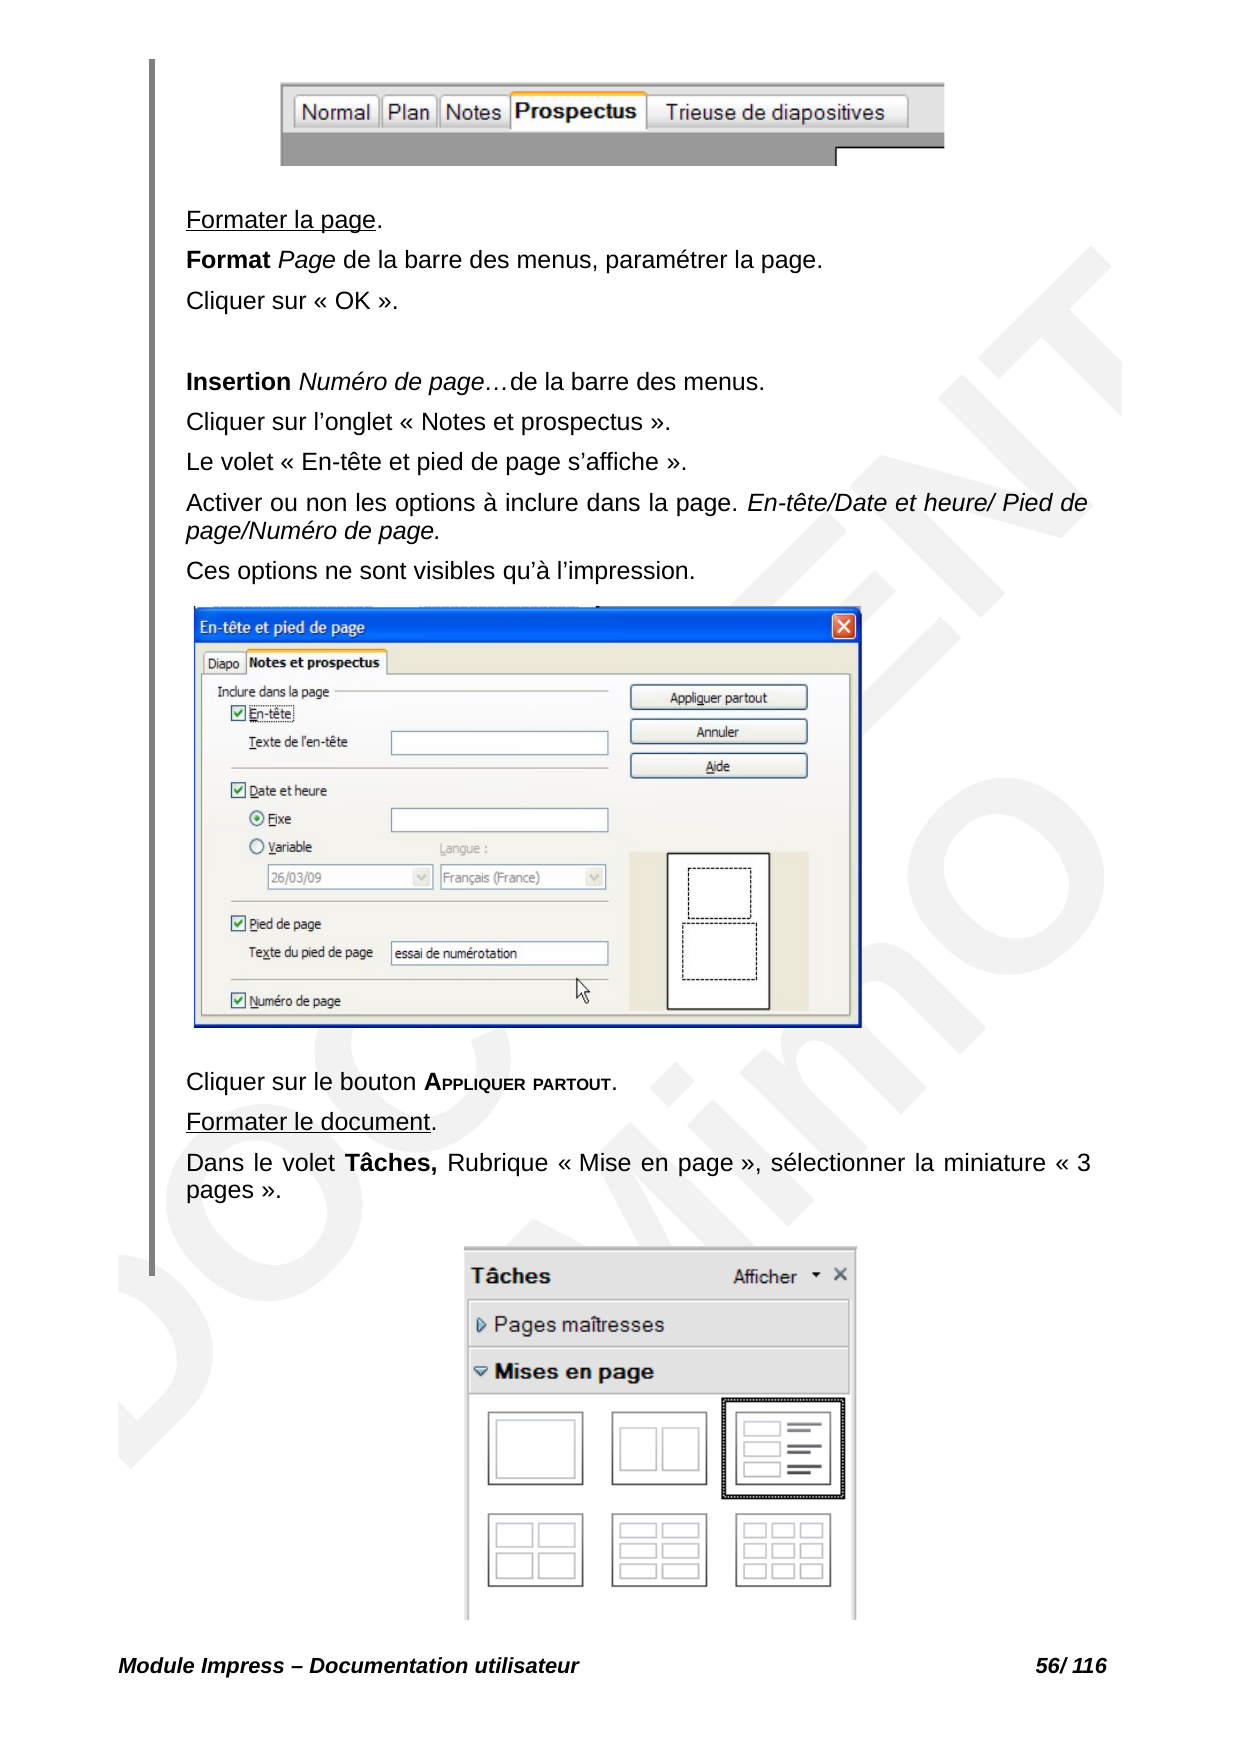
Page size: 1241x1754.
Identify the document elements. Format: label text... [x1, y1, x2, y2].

text Ces options ne sont visibles qu’à l’impression. [155, 526, 1122, 585]
text Cliquer sur « OK ». [155, 255, 1122, 314]
picture [193, 606, 863, 1028]
text Le volet « En-tête et pied de page s’affiche ». [155, 417, 1122, 457]
picture [463, 1246, 858, 1620]
text Formater la page. [155, 174, 1122, 215]
text Insertion Numéro de page…de la barre des menus. [155, 336, 1122, 377]
text Cliquer sur l’onglet « Notes et prospectus ». [155, 377, 1122, 417]
text Activer ou non les options à inclure dans la page. En-tête/Date et heure/ Pied de page/Numéro de page. [155, 457, 1122, 526]
text Formater le document. [155, 1077, 1122, 1117]
text Dans le volet Tâches, Rubrique « Mise en page », sélectionner la miniature « 3 pages ». [155, 1117, 1122, 1204]
picture [280, 82, 945, 166]
text Cliquer sur le bouton Appliquer partout. [155, 1036, 1122, 1077]
text Format Page de la barre des menus, paramétrer la page. [155, 215, 1122, 255]
